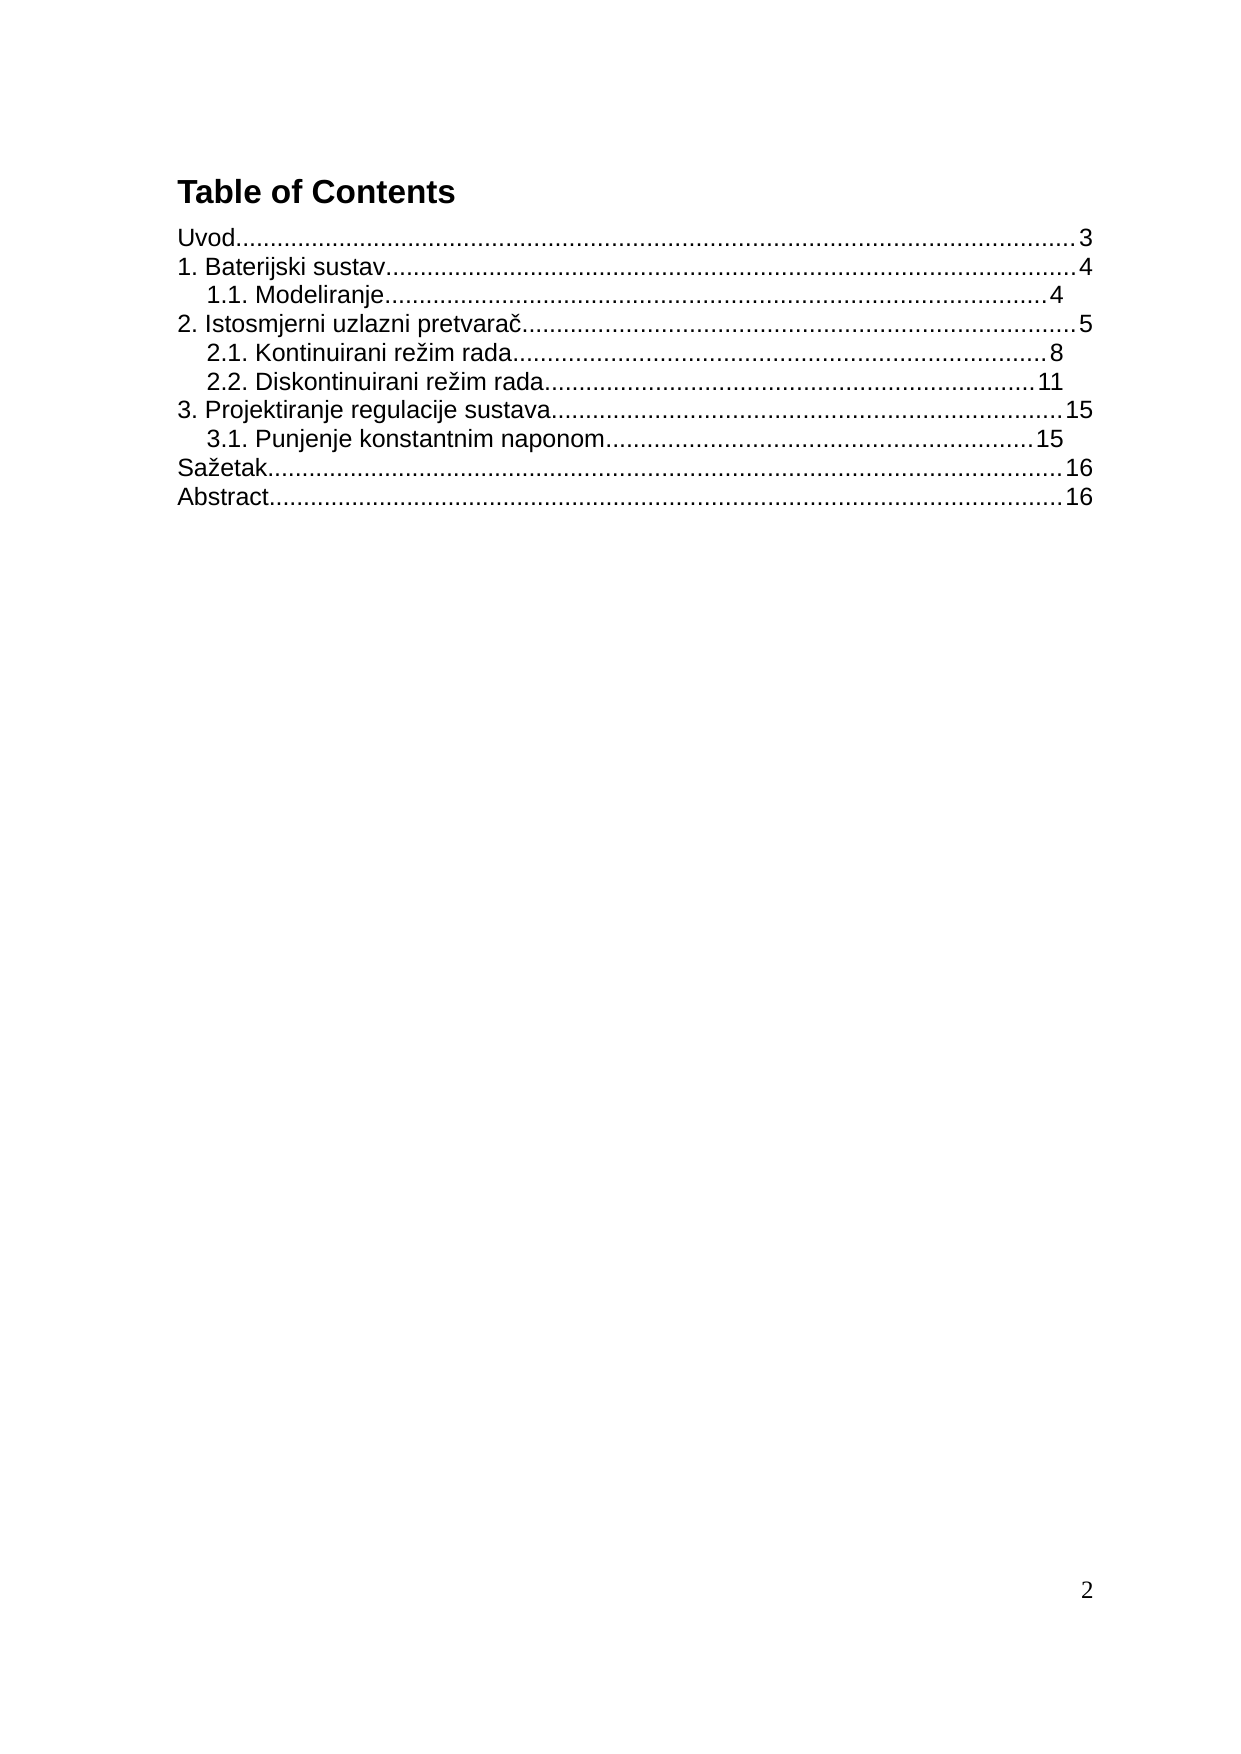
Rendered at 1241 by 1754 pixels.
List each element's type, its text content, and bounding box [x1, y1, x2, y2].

text 3.1. Punjenje konstantnim naponom 15 [206, 424, 1093, 453]
text Sažetak 16 [177, 453, 1093, 482]
text Uvod 3 [177, 223, 1093, 252]
text 2.2. Diskontinuirani režim rada 11 [206, 367, 1093, 396]
text 1. Baterijski sustav 4 [177, 252, 1093, 281]
subtitle Table of Contents [177, 172, 1093, 211]
text Abstract 16 [177, 482, 1093, 511]
text 2. Istosmjerni uzlazni pretvarač 5 [177, 309, 1093, 338]
text 3. Projektiranje regulacije sustava 15 [177, 396, 1093, 424]
text 2.1. Kontinuirani režim rada 8 [206, 338, 1093, 367]
text 1.1. Modeliranje 4 [206, 281, 1093, 309]
